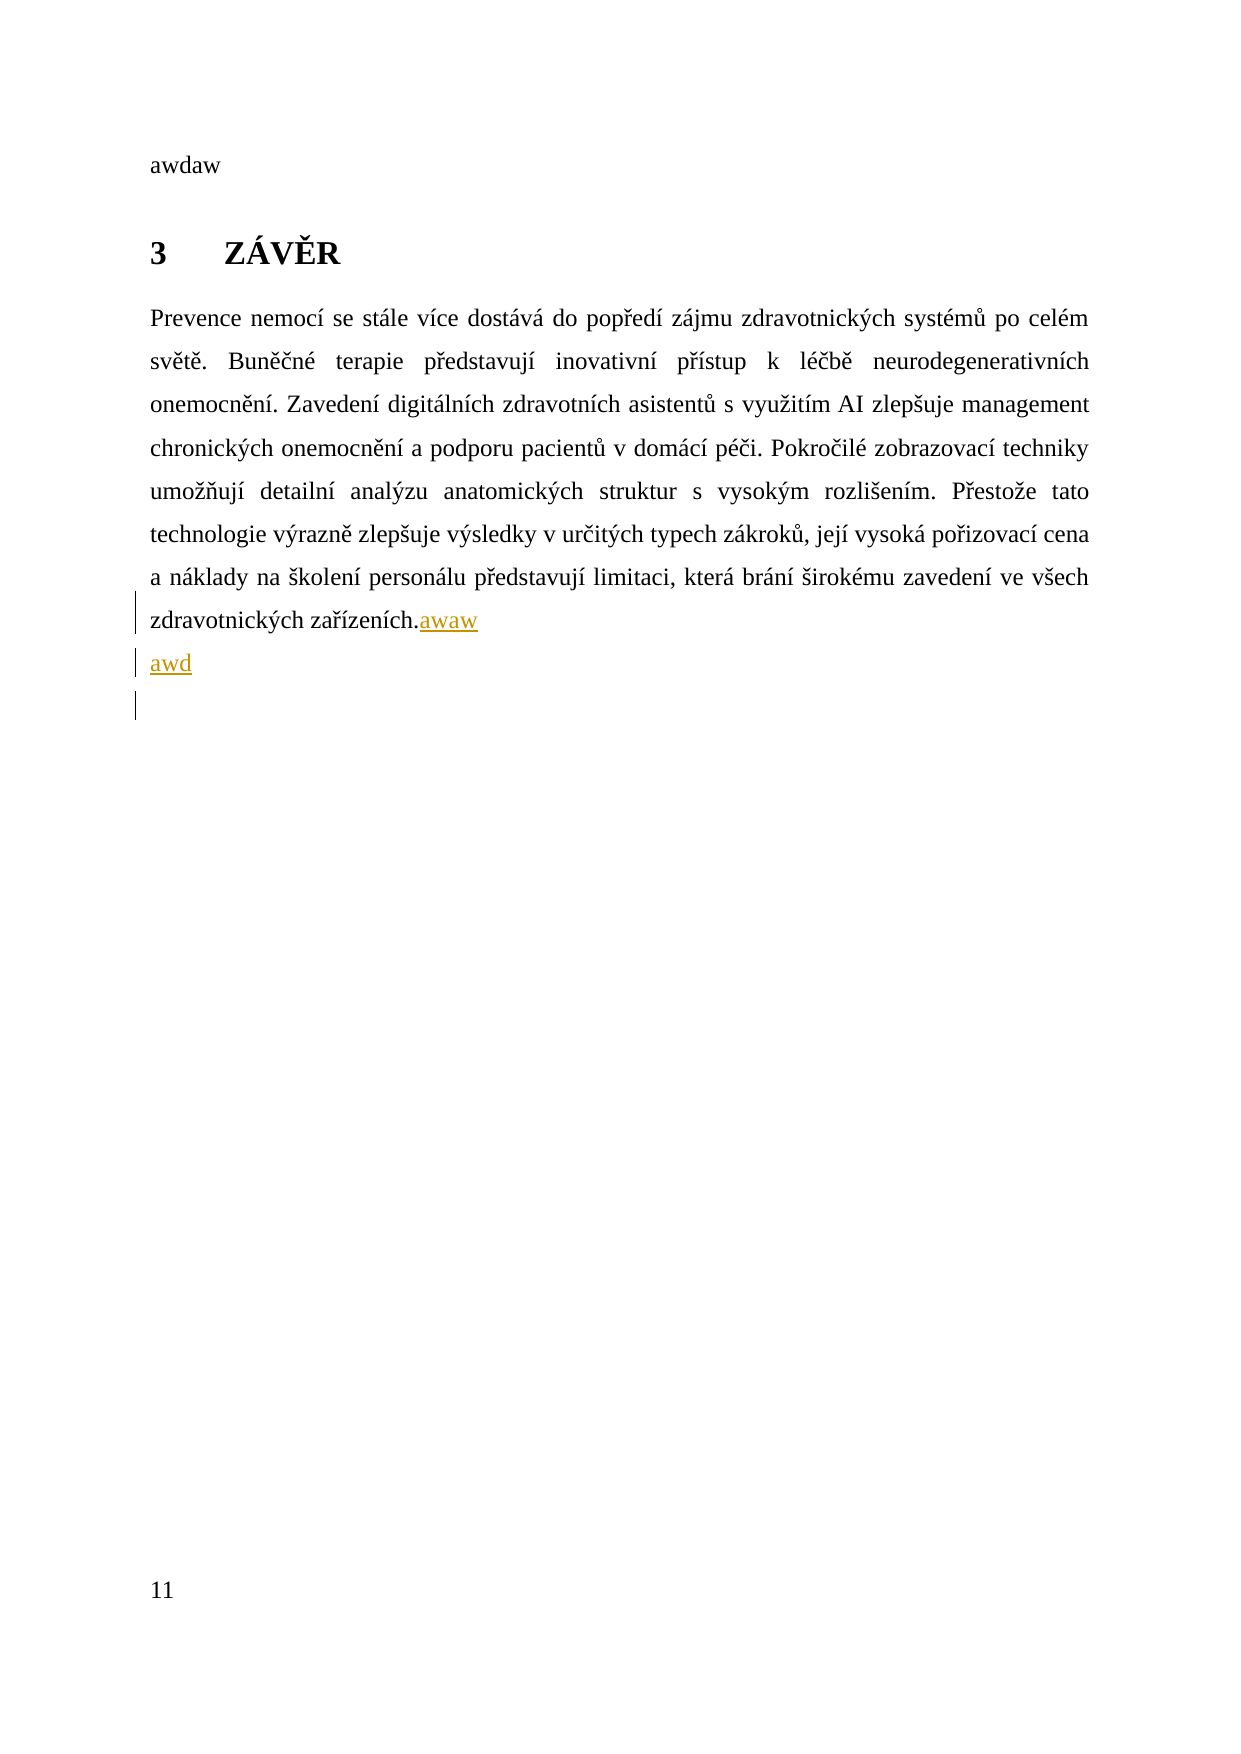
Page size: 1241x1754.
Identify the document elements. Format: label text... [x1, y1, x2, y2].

text awd [150, 648, 1090, 677]
text Prevence nemocí se stále více dostává do popředí zájmu zdravotnických systémů po celém světě. Buněčné terapie představují inovativní přístup k léčbě neurodegenerativních onemocnění. Zavedení digitálních zdravotních asistentů s využitím AI zlepšuje management chronických onemocnění a podporu pacientů v domácí péči. Pokročilé zobrazovací techniky umožňují detailní analýzu anatomických struktur s vysokým rozlišením. Přestože tato technologie výrazně zlepšuje výsledky v určitých typech zákroků, její vysoká pořizovací cena a náklady na školení personálu představují limitaci, která brání širokému zavedení ve všech zdravotnických zařízeních.awaw [150, 303, 1090, 634]
subtitle Závěr [150, 233, 1090, 272]
